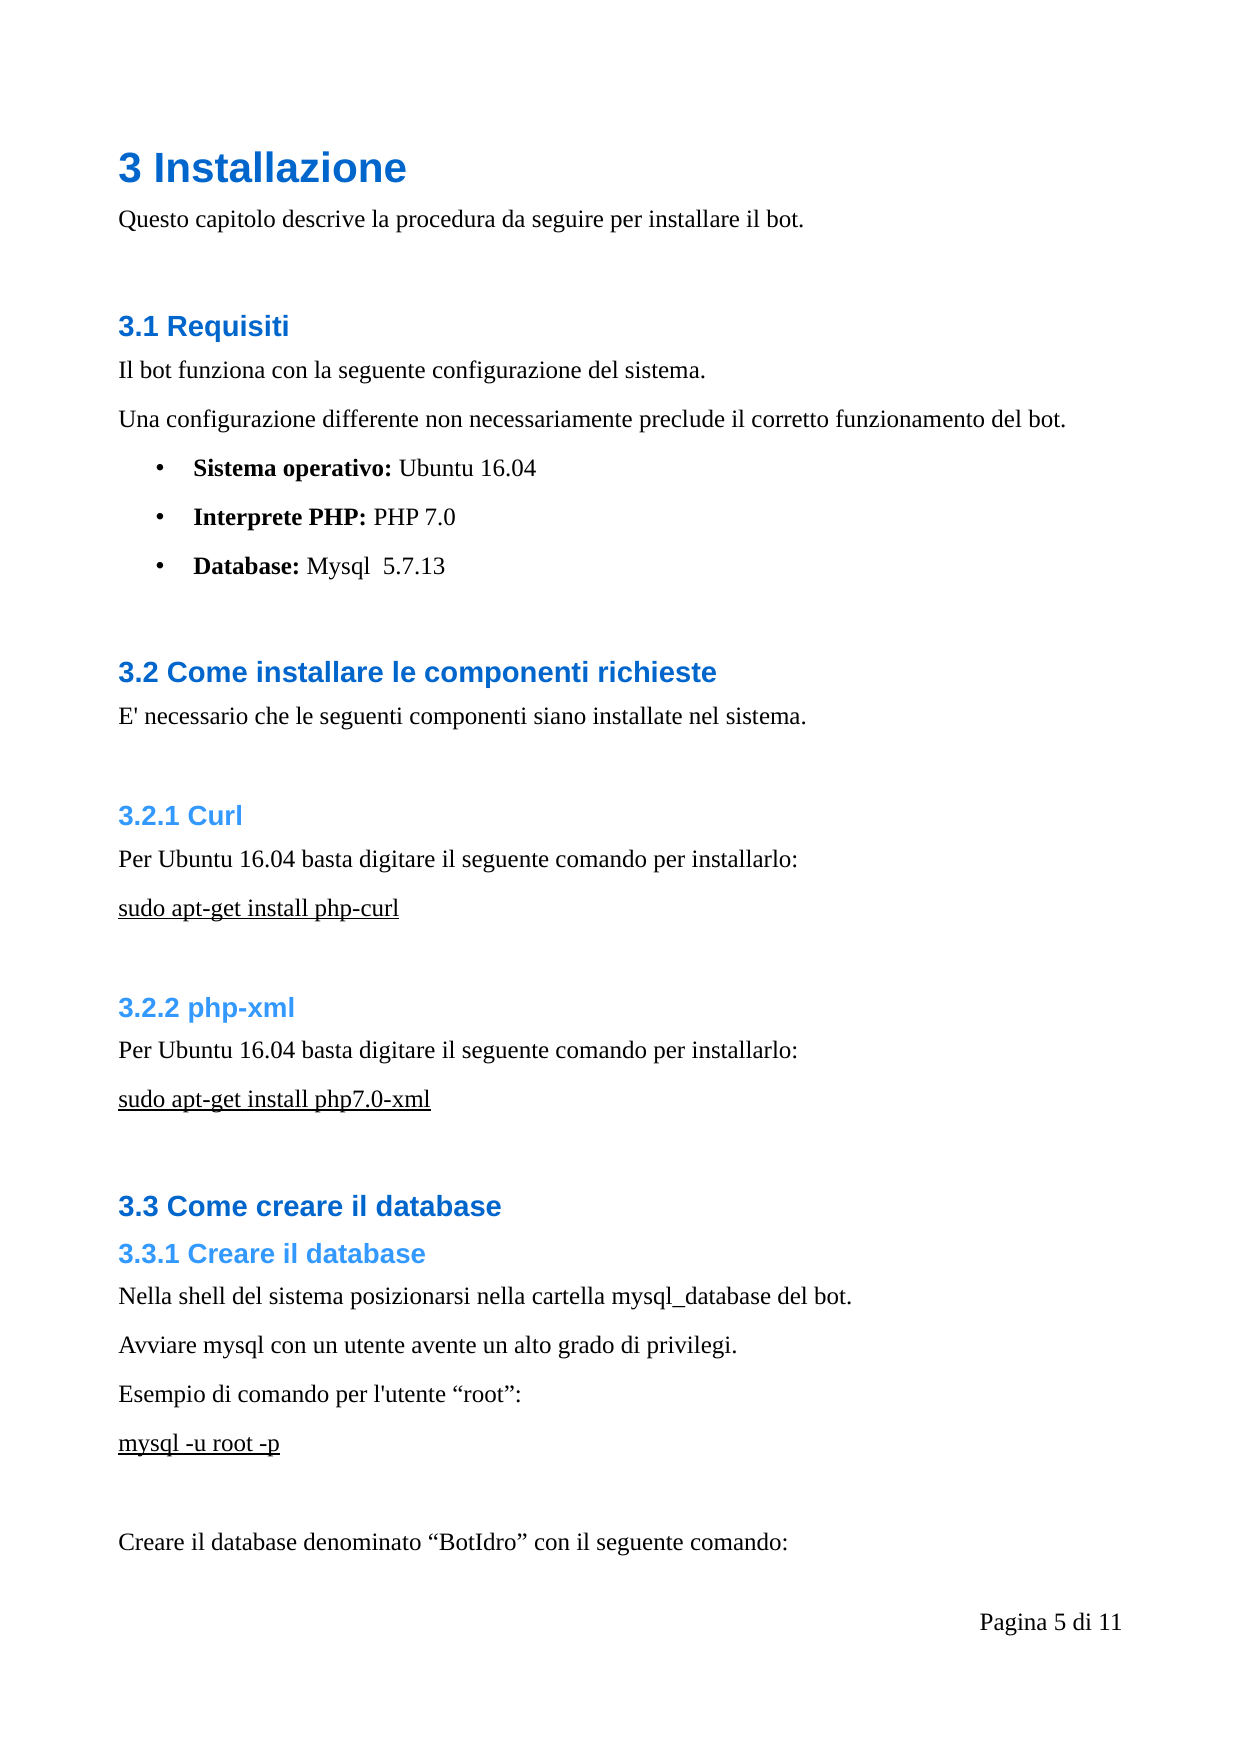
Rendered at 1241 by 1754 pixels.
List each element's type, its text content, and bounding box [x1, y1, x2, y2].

text mysql -u root -p [118, 1428, 1122, 1457]
text sudo apt-get install php-curl [118, 893, 1122, 922]
text Per Ubuntu 16.04 basta digitare il seguente comando per installarlo: [118, 844, 1122, 873]
text Questo capitolo descrive la procedura da seguire per installare il bot. [118, 204, 1122, 233]
text Una configurazione differente non necessariamente preclude il corretto funzionamento del bot. [118, 404, 1122, 432]
text Il bot funziona con la seguente configurazione del sistema. [118, 355, 1122, 383]
list Sistema operativo: Ubuntu 16.04 [156, 453, 1122, 482]
text Creare il database denominato “BotIdro” con il seguente comando: [118, 1527, 1122, 1555]
subtitle 3.3 Come creare il database [118, 1189, 1122, 1222]
subtitle 3.2 Come installare le componenti richieste [118, 655, 1122, 689]
subtitle 3.2.1 Curl [118, 799, 1122, 831]
subtitle 3.3.1 Creare il database [118, 1237, 1122, 1269]
text Avviare mysql con un utente avente un alto grado di privilegi. [118, 1330, 1122, 1359]
text Esempio di comando per l'utente “root”: [118, 1379, 1122, 1408]
list Database: Mysql 5.7.13 [156, 551, 1122, 580]
subtitle 3.2.2 php-xml [118, 991, 1122, 1023]
subtitle 3.1 Requisiti [118, 309, 1122, 342]
text E' necessario che le seguenti componenti siano installate nel sistema. [118, 701, 1122, 730]
text sudo apt-get install php7.0-xml [118, 1084, 1122, 1113]
text Nella shell del sistema posizionarsi nella cartella mysql_database del bot. [118, 1281, 1122, 1310]
text Per Ubuntu 16.04 basta digitare il seguente comando per installarlo: [118, 1035, 1122, 1064]
subtitle 3 Installazione [118, 143, 1122, 192]
list Interprete PHP: PHP 7.0 [156, 502, 1122, 531]
